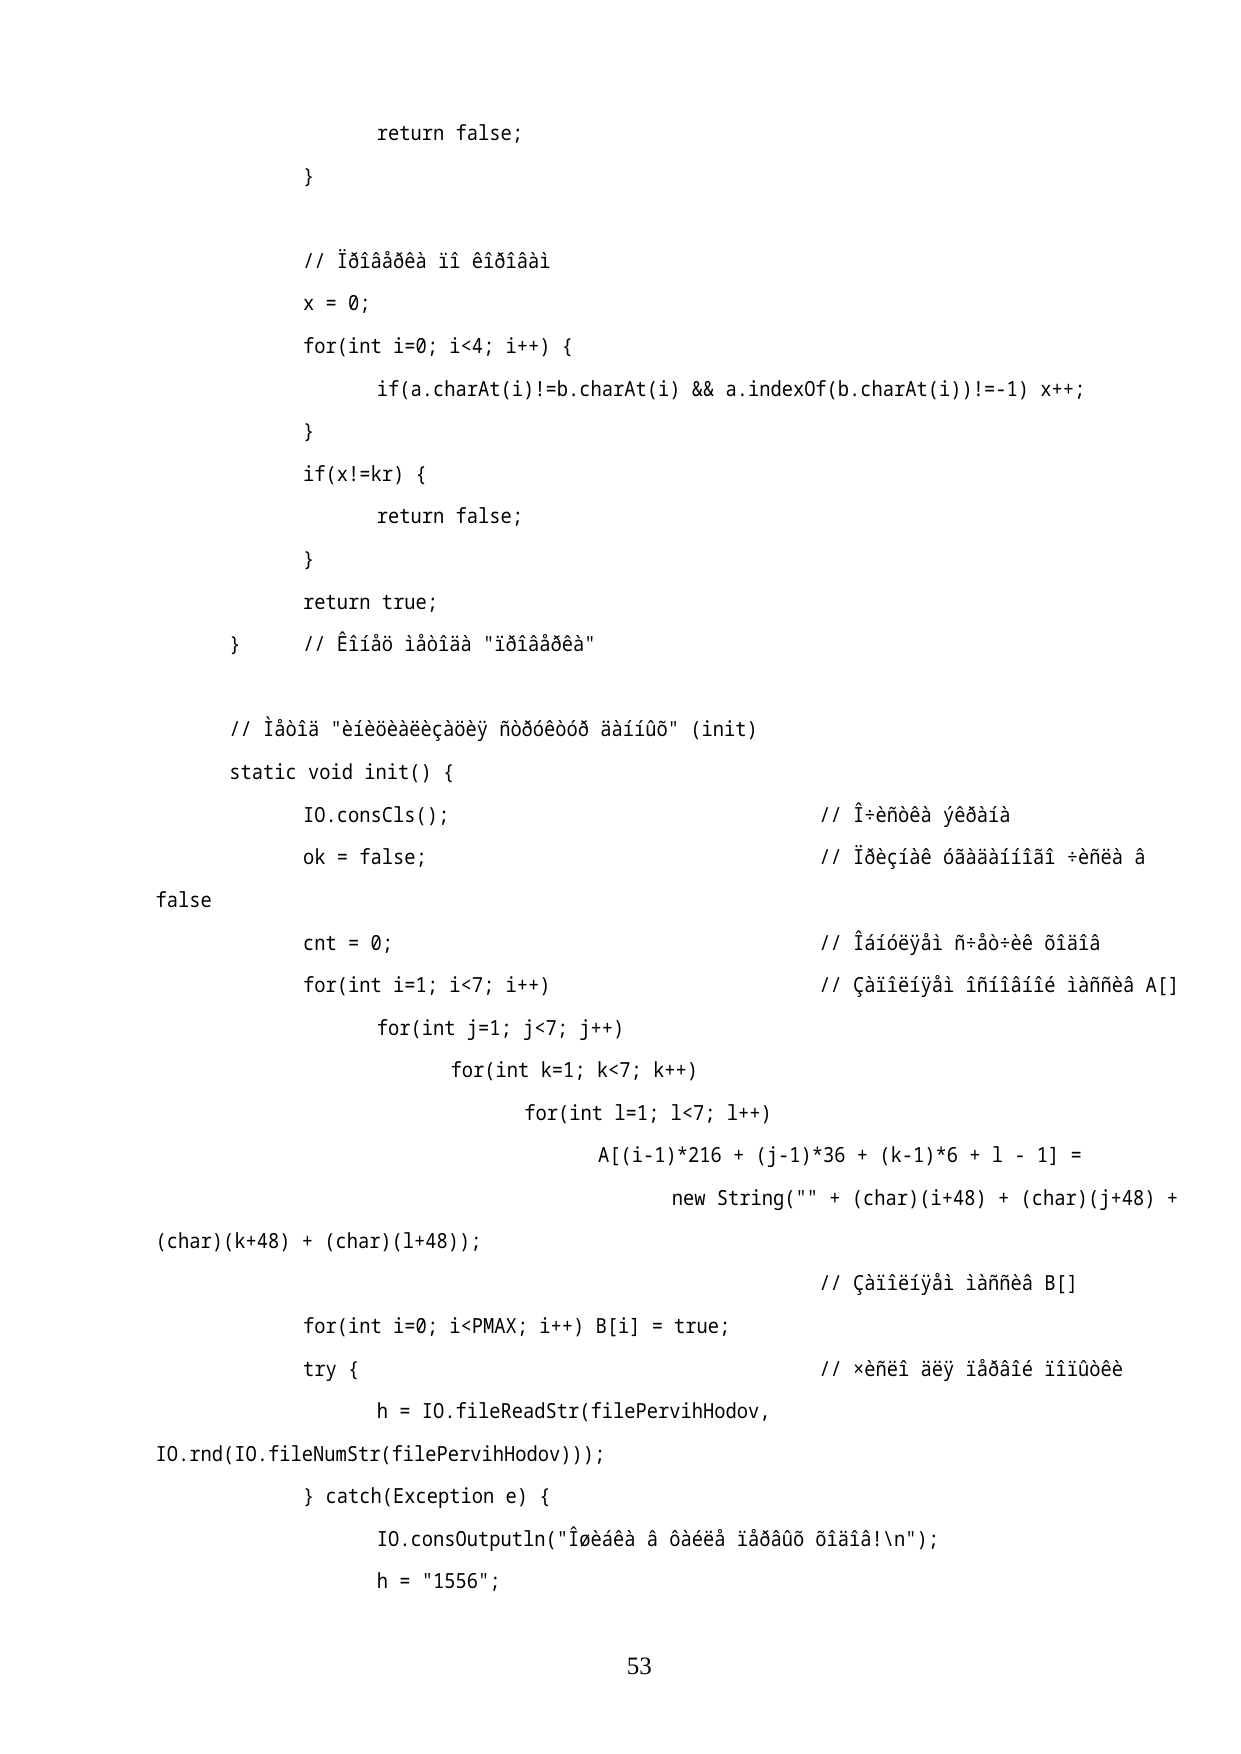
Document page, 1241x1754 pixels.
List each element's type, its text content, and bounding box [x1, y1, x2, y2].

text for(int l=1; l<7; l++) [155, 1098, 1181, 1126]
text } catch(Exception e) { [155, 1481, 1181, 1510]
text if(a.charAt(i)!=b.charAt(i) && a.indexOf(b.charAt(i))!=-1) x++; [155, 374, 1181, 402]
text try { // ×èñëî äëÿ ïåðâîé ïîïûòêè [155, 1354, 1181, 1382]
text A[(i-1)*216 + (j-1)*36 + (k-1)*6 + l - 1] = [155, 1141, 1181, 1169]
text } [155, 161, 1181, 189]
text return true; [155, 587, 1181, 615]
text return false; [155, 502, 1181, 530]
text ok = false; // Ïðèçíàê óãàäàííîãî ÷èñëà â false [155, 842, 1181, 913]
text return false; [155, 118, 1181, 147]
text for(int i=0; i<4; i++) { [155, 331, 1181, 359]
text } // Êîíåö ìåòîäà "ïðîâåðêà" [155, 629, 1181, 658]
text if(x!=kr) { [155, 459, 1181, 487]
text } [155, 416, 1181, 445]
text for(int i=1; i<7; i++) // Çàïîëíÿåì îñíîâíîé ìàññèâ A[] [155, 970, 1181, 999]
text IO.consOutputln("Îøèáêà â ôàéëå ïåðâûõ õîäîâ!\n"); [155, 1524, 1181, 1552]
text for(int k=1; k<7; k++) [155, 1055, 1181, 1084]
text // Ïðîâåðêà ïî êîðîâàì [155, 246, 1181, 274]
text for(int i=0; i<PMAX; i++) B[i] = true; [155, 1311, 1181, 1339]
text h = "1556"; [155, 1567, 1181, 1595]
text // Çàïîëíÿåì ìàññèâ B[] [155, 1268, 1181, 1297]
text static void init() { [155, 757, 1181, 786]
text x = 0; [155, 288, 1181, 317]
text new String("" + (char)(i+48) + (char)(j+48) + (char)(k+48) + (char)(l+48)); [155, 1183, 1181, 1254]
text h = IO.fileReadStr(filePervihHodov, IO.rnd(IO.fileNumStr(filePervihHodov))); [155, 1396, 1181, 1467]
text // Ìåòîä "èíèöèàëèçàöèÿ ñòðóêòóð äàííûõ" (init) [155, 714, 1181, 743]
text IO.consCls(); // Î÷èñòêà ýêðàíà [155, 800, 1181, 828]
text cnt = 0; // Îáíóëÿåì ñ÷åò÷èê õîäîâ [155, 928, 1181, 956]
text for(int j=1; j<7; j++) [155, 1013, 1181, 1041]
text } [155, 544, 1181, 573]
